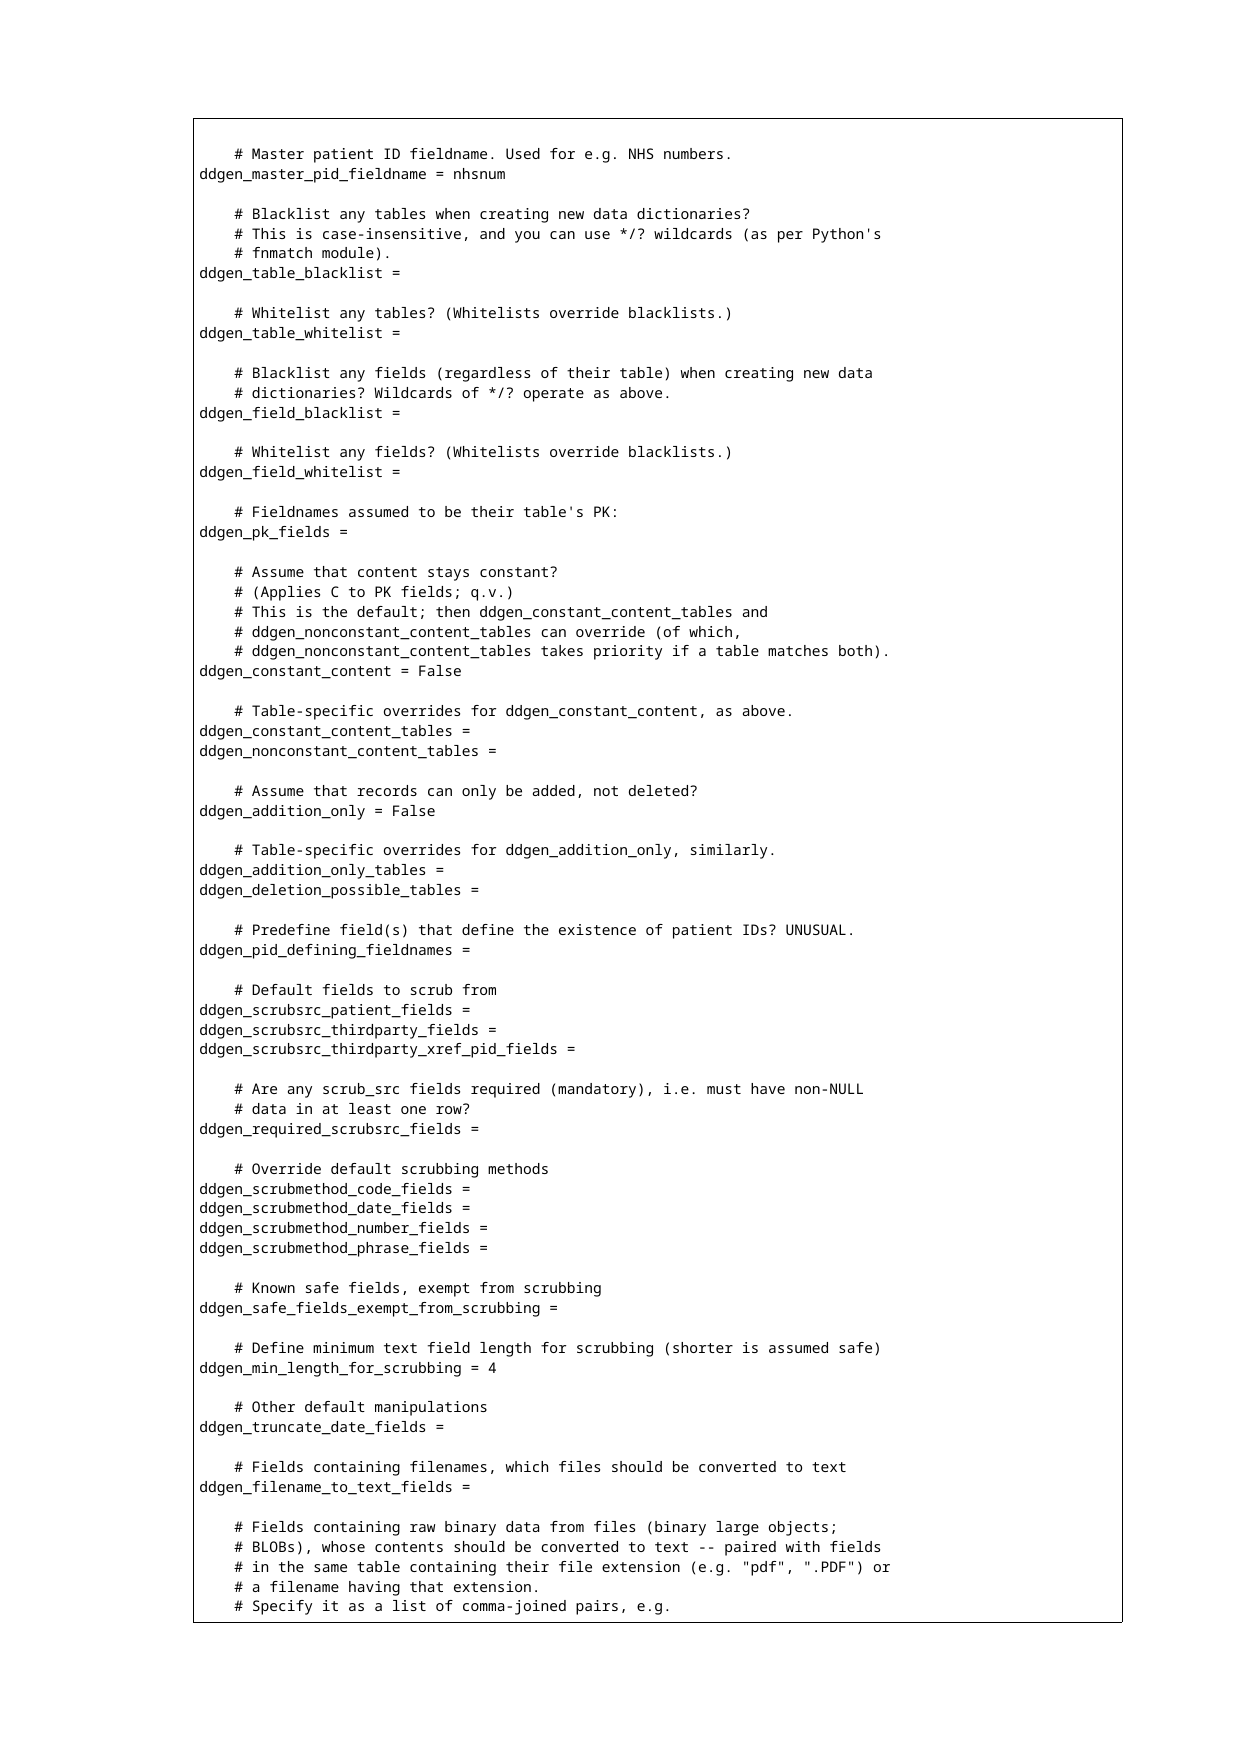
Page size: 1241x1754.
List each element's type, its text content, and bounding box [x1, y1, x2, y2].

table_header # Master patient ID fieldname. Used for e.g. NHS numbers. ddgen_master_pid_fieldname = nhsnum # Blacklist any tables when creating new data dictionaries? # This is case-insensitive, and you can use */? wildcards (as per Python's # fnmatch module). ddgen_table_blacklist = # Whitelist any tables? (Whitelists override blacklists.) ddgen_table_whitelist = # Blacklist any fields (regardless of their table) when creating new data # dictionaries? Wildcards of */? operate as above. ddgen_field_blacklist = # Whitelist any fields? (Whitelists override blacklists.) ddgen_field_whitelist = # Fieldnames assumed to be their table's PK: ddgen_pk_fields = # Assume that content stays constant? # (Applies C to PK fields; q.v.) # This is the default; then ddgen_constant_content_tables and # ddgen_nonconstant_content_tables can override (of which, # ddgen_nonconstant_content_tables takes priority if a table matches both). ddgen_constant_content = False # Table-specific overrides for ddgen_constant_content, as above. ddgen_constant_content_tables = ddgen_nonconstant_content_tables = # Assume that records can only be added, not deleted? ddgen_addition_only = False # Table-specific overrides for ddgen_addition_only, similarly. ddgen_addition_only_tables = ddgen_deletion_possible_tables = # Predefine field(s) that define the existence of patient IDs? UNUSUAL. ddgen_pid_defining_fieldnames = # Default fields to scrub from ddgen_scrubsrc_patient_fields = ddgen_scrubsrc_thirdparty_fields = ddgen_scrubsrc_thirdparty_xref_pid_fields = # Are any scrub_src fields required (mandatory), i.e. must have non-NULL # data in at least one row? ddgen_required_scrubsrc_fields = # Override default scrubbing methods ddgen_scrubmethod_code_fields = ddgen_scrubmethod_date_fields = ddgen_scrubmethod_number_fields = ddgen_scrubmethod_phrase_fields = # Known safe fields, exempt from scrubbing ddgen_safe_fields_exempt_from_scrubbing = # Define minimum text field length for scrubbing (shorter is assumed safe) ddgen_min_length_for_scrubbing = 4 # Other default manipulations ddgen_truncate_date_fields = # Fields containing filenames, which files should be converted to text ddgen_filename_to_text_fields = # Fields containing raw binary data from files (binary large objects; # BLOBs), whose contents should be converted to text -- paired with fields # in the same table containing their file extension (e.g. "pdf", ".PDF") or # a filename having that extension. # Specify it as a list of comma-joined pairs, e.g. [194, 119, 1122, 1622]
